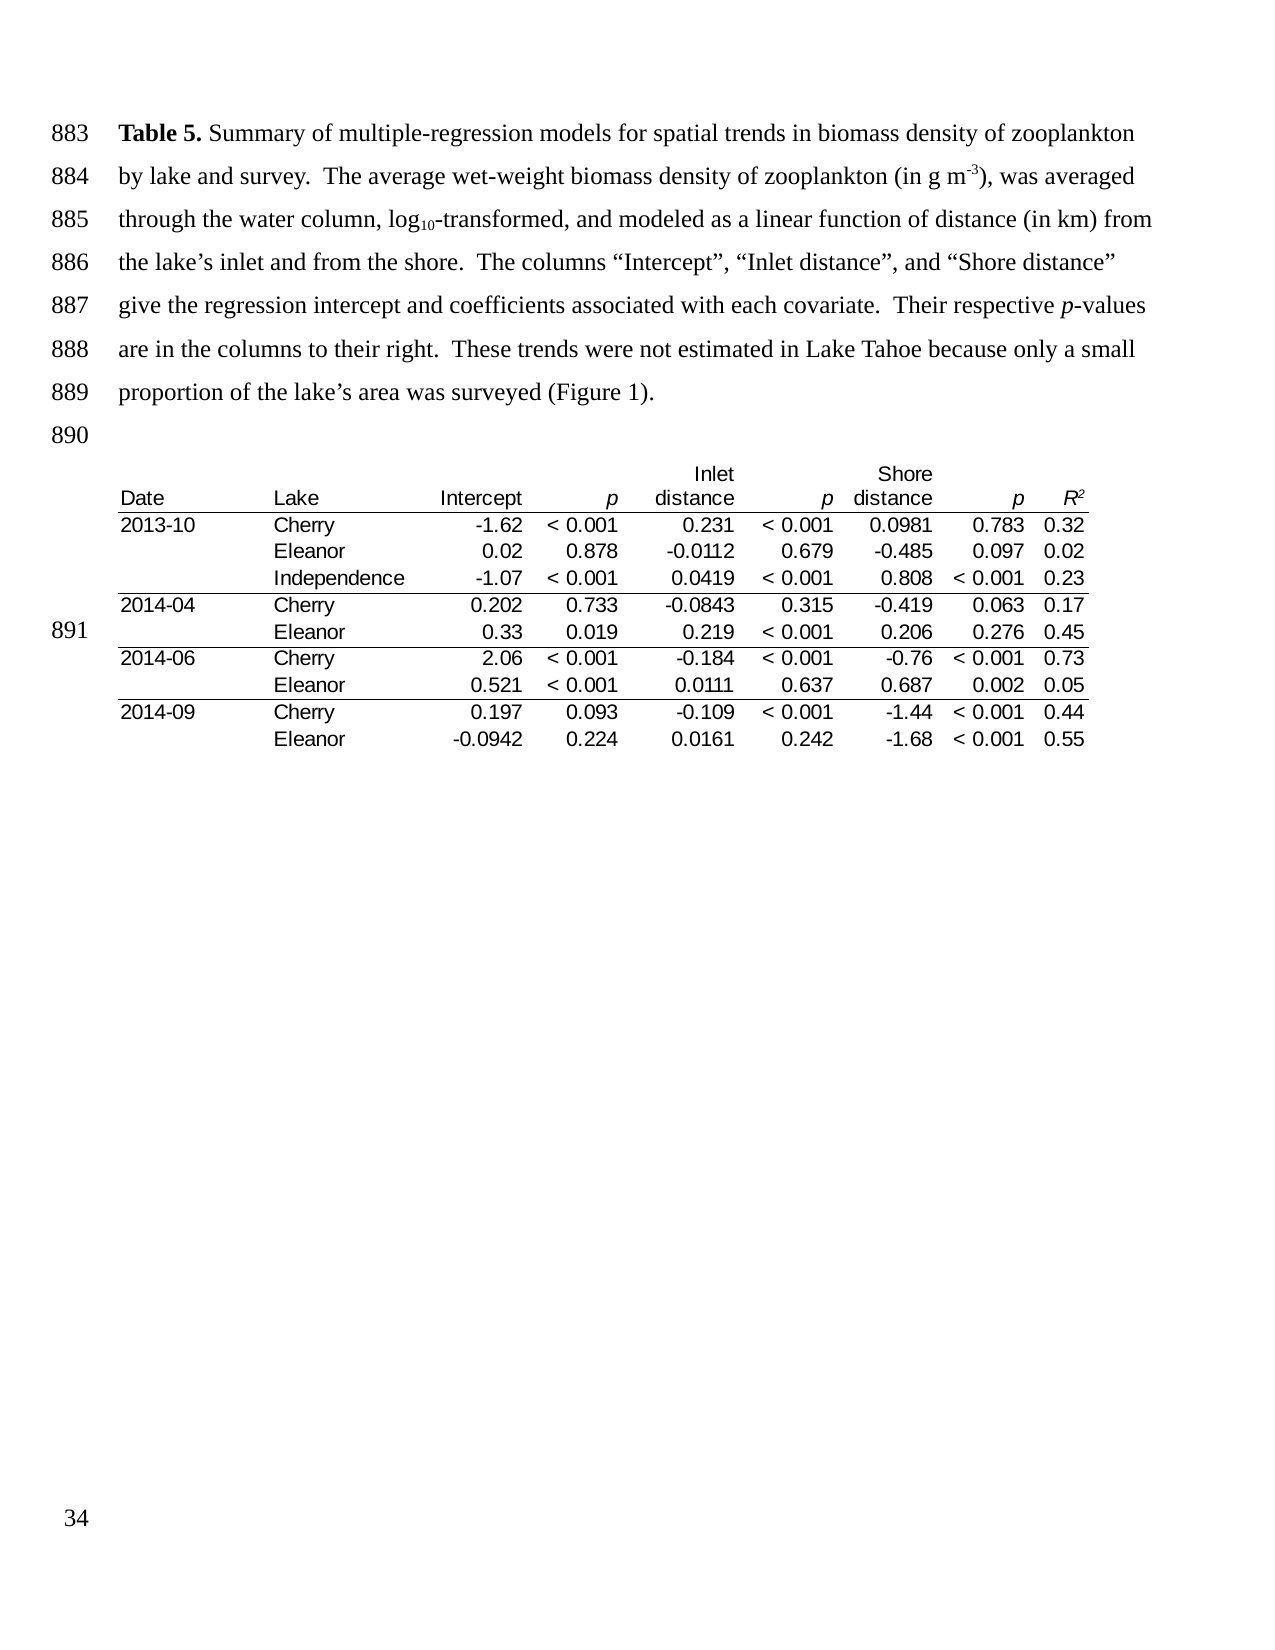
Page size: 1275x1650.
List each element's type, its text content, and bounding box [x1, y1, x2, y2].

text Table 5. Summary of multiple-regression models for spatial trends in biomass density of zooplankton by lake and survey. The average wet-weight biomass density of zooplankton (in g m-3), was averaged through the water column, log10-transformed, and modeled as a linear function of distance (in km) from the lake’s inlet and from the shore. The columns “Intercept”, “Inlet distance”, and “Shore distance” give the regression intercept and coefficients associated with each covariate. Their respective p-values are in the columns to their right. These trends were not estimated in Lake Tahoe because only a small proportion of the lake’s area was surveyed (Figure 1). [118, 118, 1157, 406]
